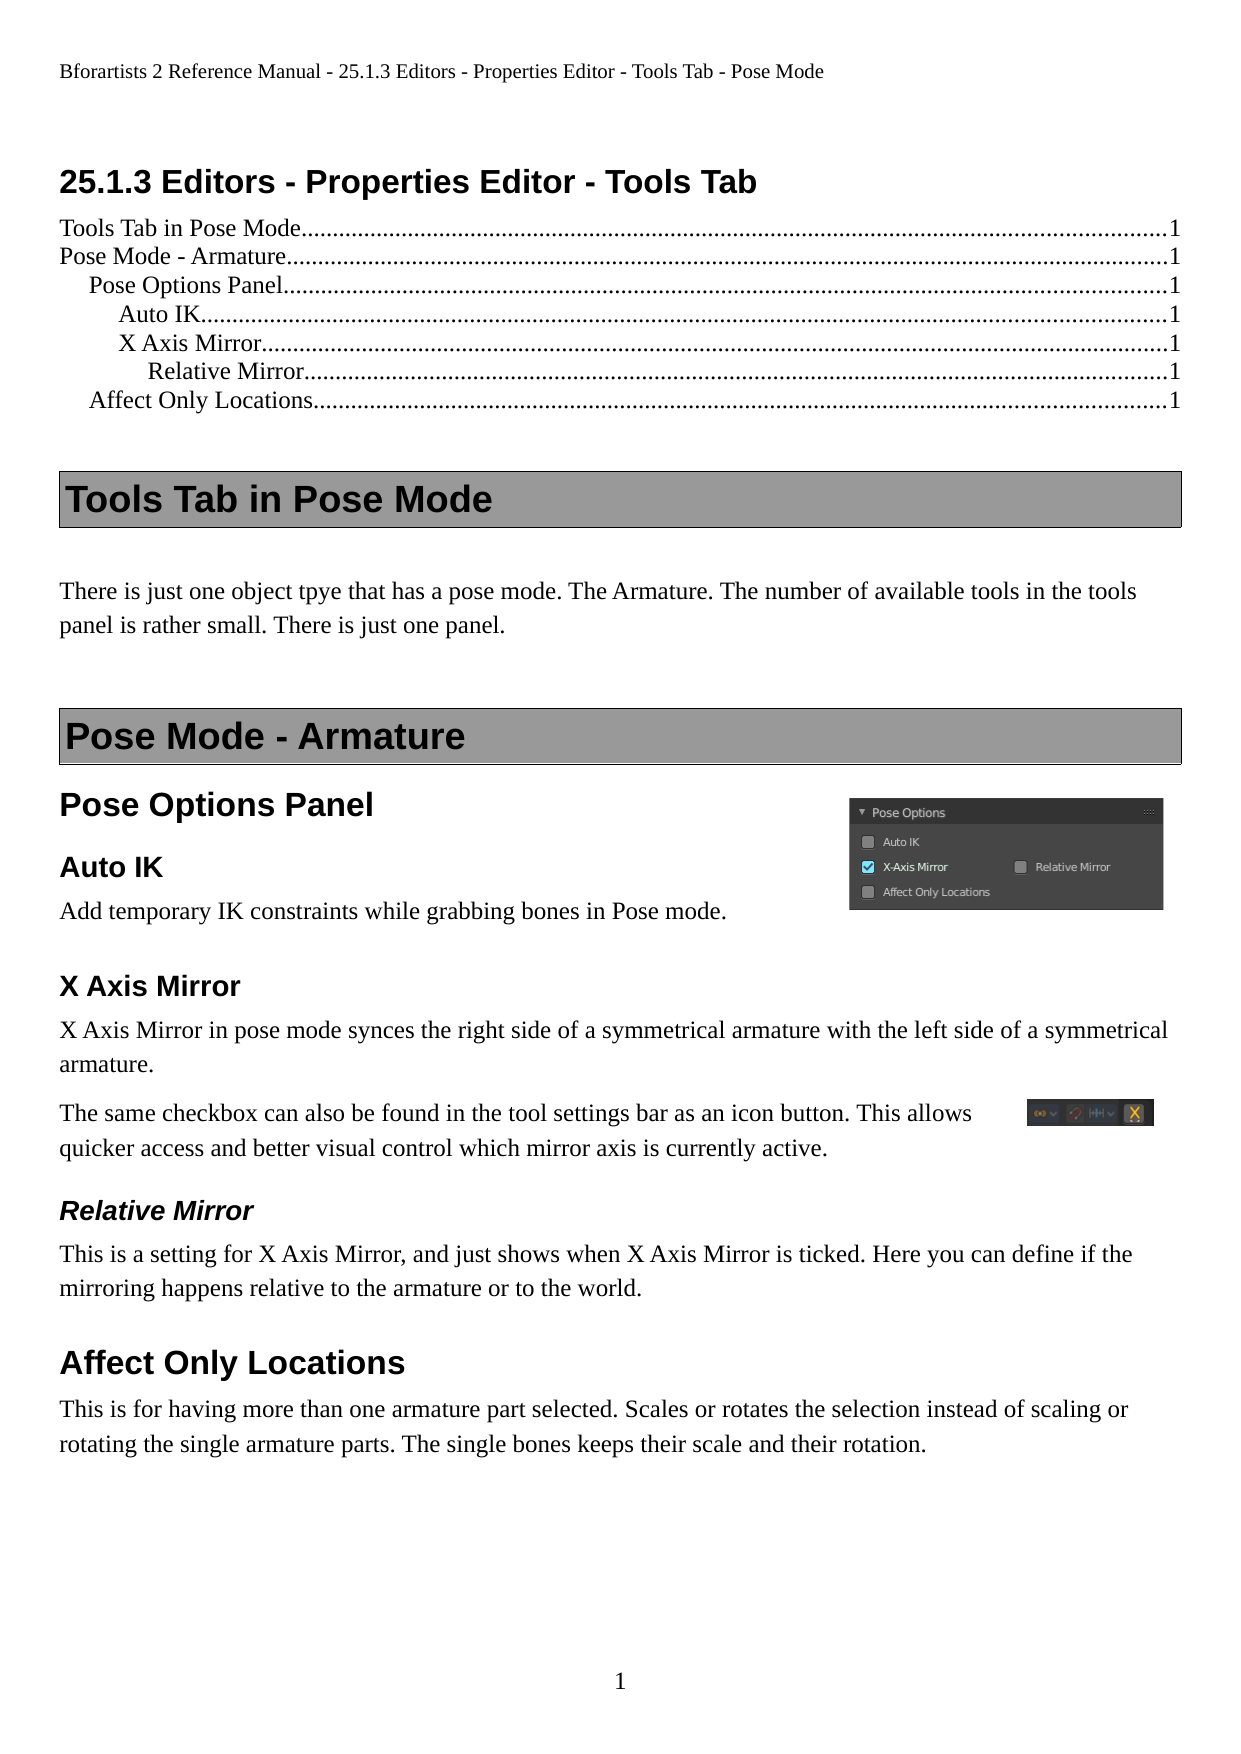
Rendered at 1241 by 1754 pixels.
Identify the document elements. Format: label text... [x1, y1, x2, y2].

text This is for having more than one armature part selected. Scales or rotates the selection instead of scaling or rotating the single armature parts. The single bones keeps their scale and their rotation. [59, 1394, 1181, 1457]
text Affect Only Locations 1 [88, 385, 1181, 414]
text X Axis Mirror 1 [118, 328, 1181, 356]
text Auto IK 1 [118, 299, 1181, 328]
text The same checkbox can also be found in the tool settings bar as an icon button. This allows quicker access and better visual control which mirror axis is currently active. [59, 1098, 1181, 1162]
subtitle Pose Options Panel [59, 784, 1181, 823]
table_header Pose Mode - Armature [60, 709, 1181, 763]
text X Axis Mirror in pose mode synces the right side of a symmetrical armature with the left side of a symmetrical armature. [59, 1015, 1181, 1078]
text Pose Mode - Armature 1 [59, 241, 1181, 270]
text There is just one object tpye that has a pose mode. The Armature. The number of available tools in the tools panel is rather small. There is just one panel. [59, 576, 1181, 639]
picture [1027, 1099, 1154, 1126]
subtitle Relative Mirror [59, 1194, 1181, 1226]
table_header Tools Tab in Pose Mode [60, 472, 1181, 527]
text Add temporary IK constraints while grabbing bones in Pose mode. [59, 896, 1181, 925]
text This is a setting for X Axis Mirror, and just shows when X Axis Mirror is ticked. Here you can define if the mirroring happens relative to the armature or to the world. [59, 1239, 1181, 1302]
text Pose Options Panel 1 [88, 270, 1181, 299]
subtitle Affect Only Locations [59, 1343, 1181, 1382]
subtitle X Axis Mirror [59, 968, 1181, 1002]
picture [849, 798, 1164, 910]
subtitle Auto IK [59, 850, 849, 884]
text Relative Mirror 1 [147, 356, 1181, 385]
subtitle [1164, 850, 1181, 884]
text Tools Tab in Pose Mode 1 [59, 213, 1181, 241]
subtitle 25.1.3 Editors - Properties Editor - Tools Tab [59, 162, 1181, 200]
